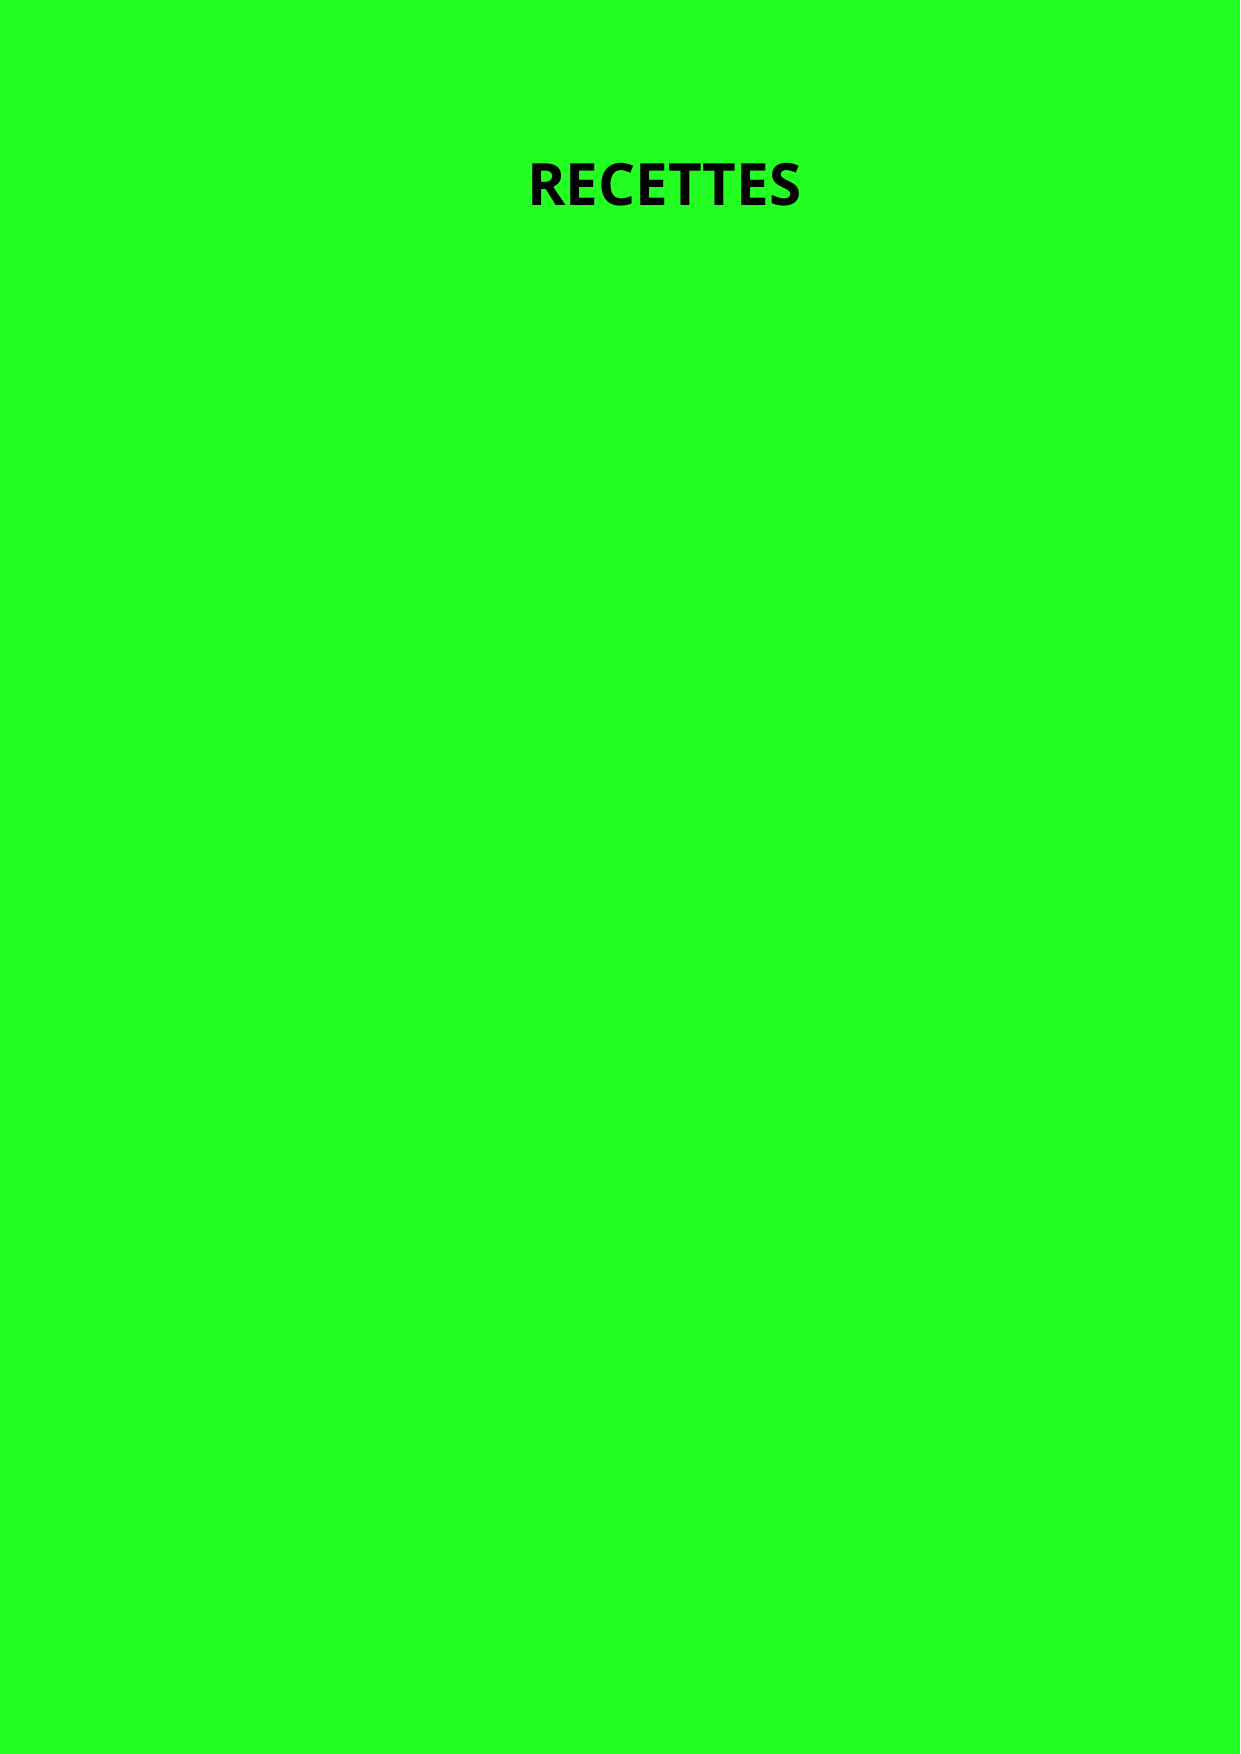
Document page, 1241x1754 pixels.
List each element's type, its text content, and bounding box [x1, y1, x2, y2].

title Recettes [118, 143, 1122, 223]
